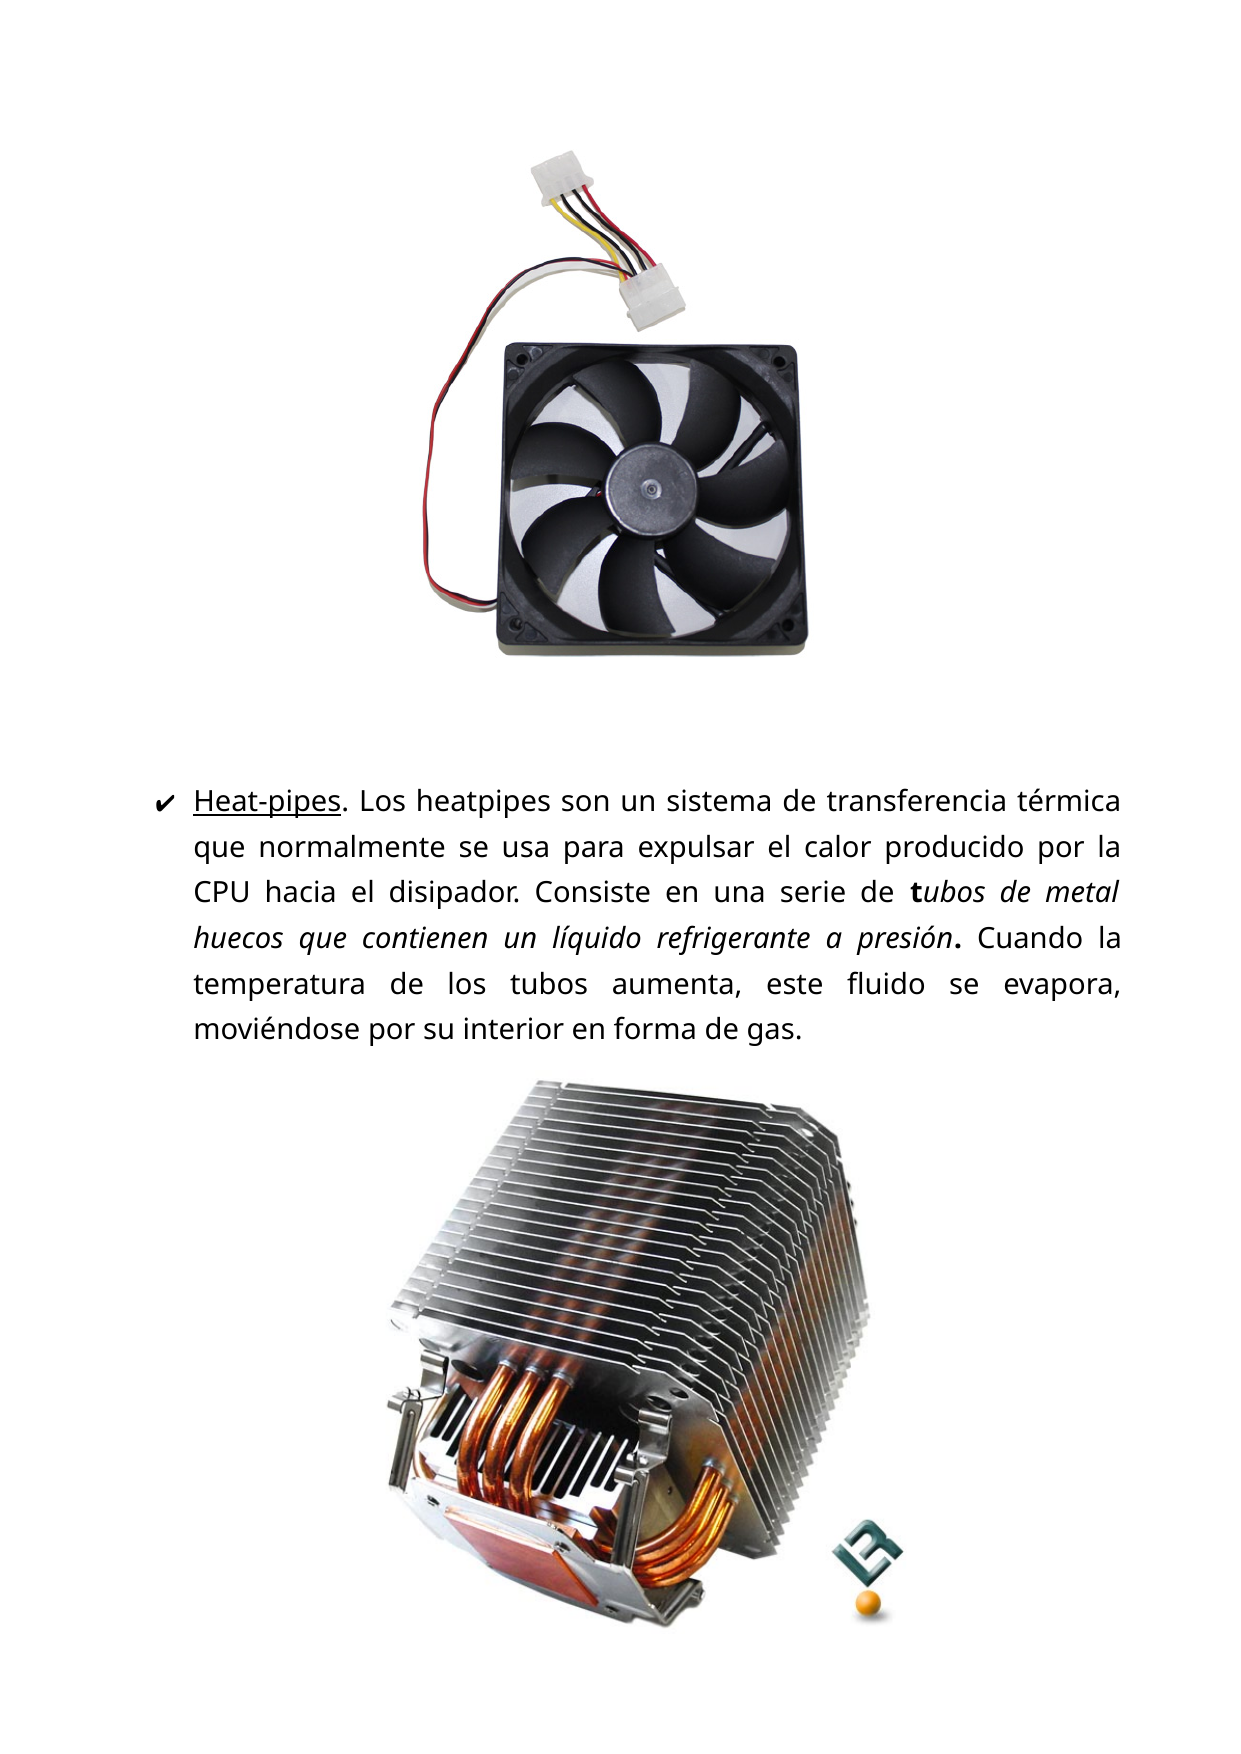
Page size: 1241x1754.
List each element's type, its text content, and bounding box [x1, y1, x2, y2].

picture [336, 1070, 907, 1634]
picture [335, 118, 905, 688]
list Heat-pipes. Los heatpipes son un sistema de transferencia térmica que normalmente se usa para expulsar el calor producido por la CPU hacia el disipador. Consiste en una serie de tubos de metal huecos que contienen un líquido refrigerante a presión. Cuando la temperatura de los tubos aumenta, este fluido se evapora, moviéndose por su interior en forma de gas. [156, 780, 1122, 1048]
